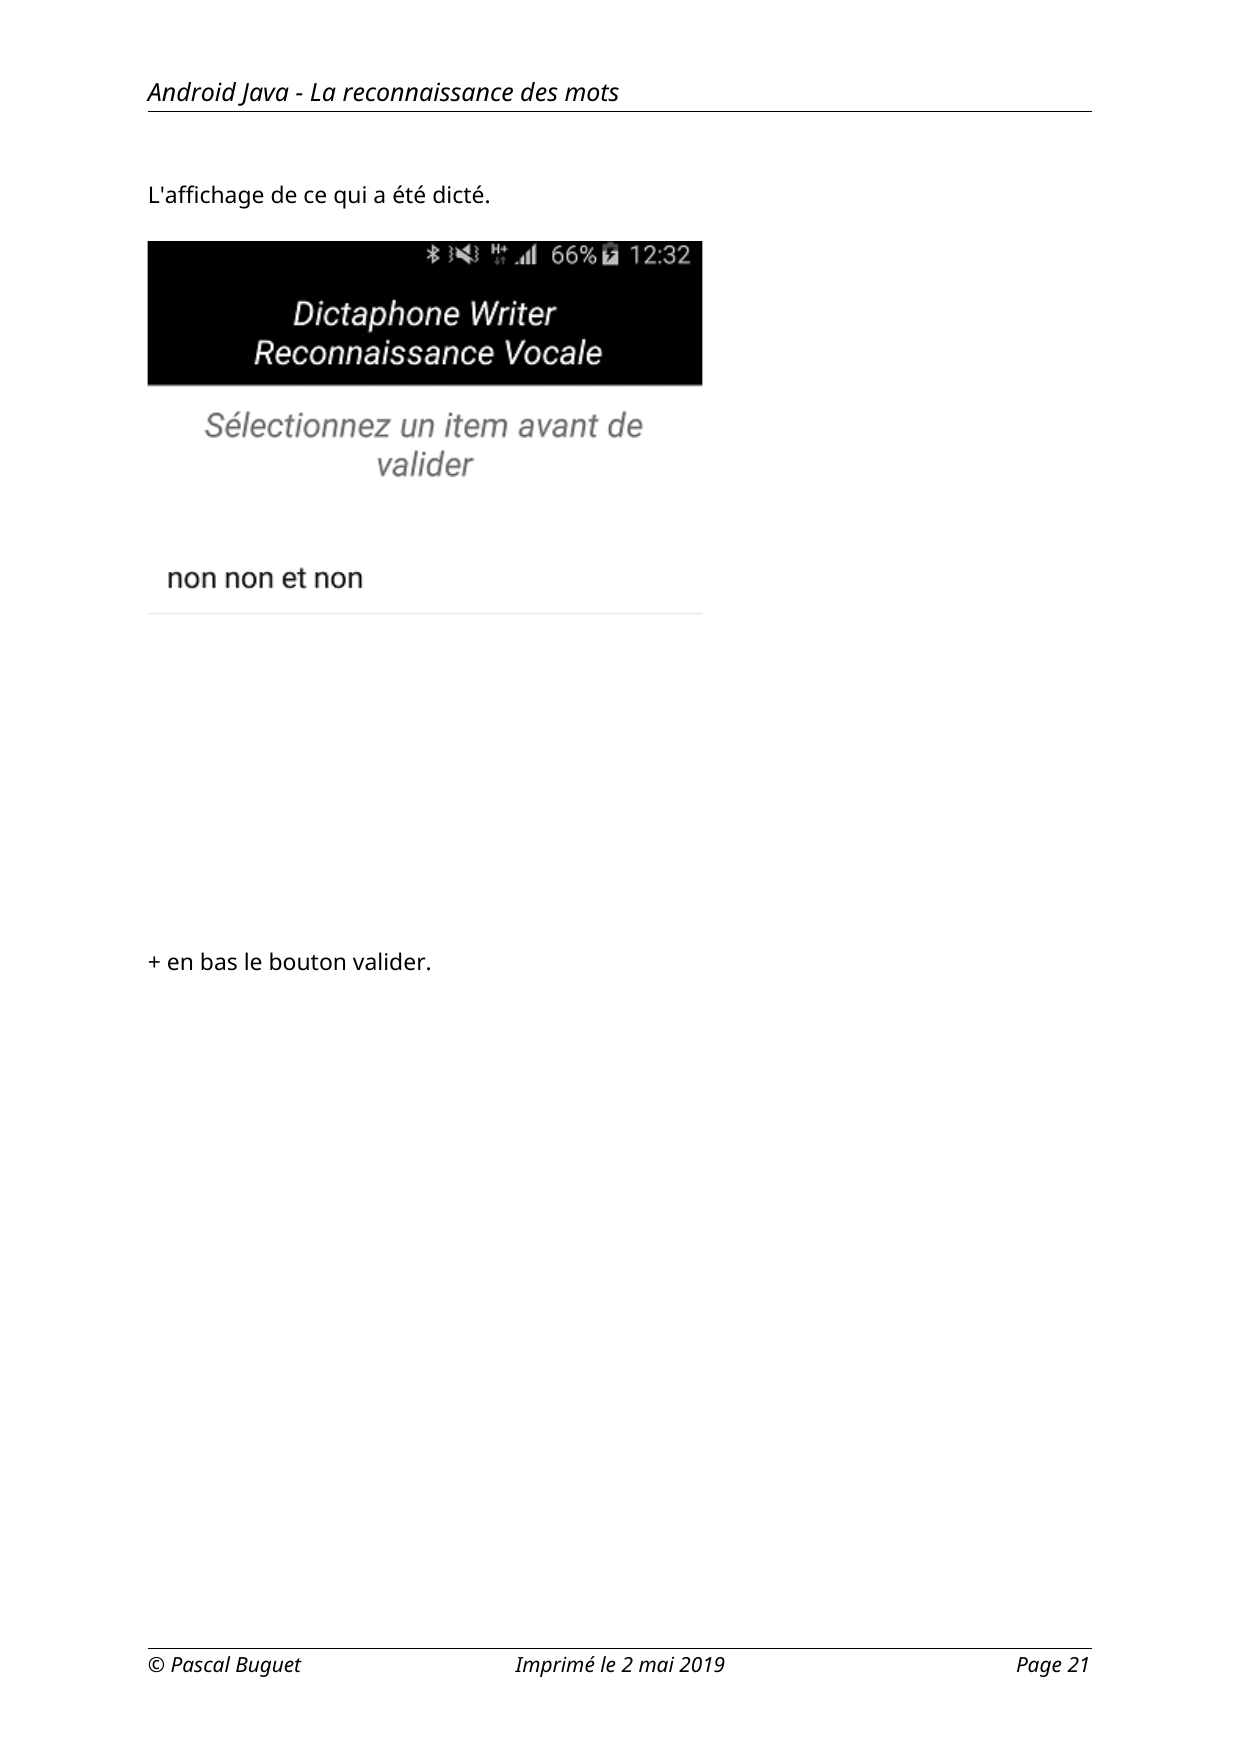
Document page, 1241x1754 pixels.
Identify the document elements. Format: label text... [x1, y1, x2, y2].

picture [147, 241, 703, 915]
text L'affichage de ce qui a été dicté. [148, 179, 1092, 210]
text + en bas le bouton valider. [148, 946, 1092, 977]
